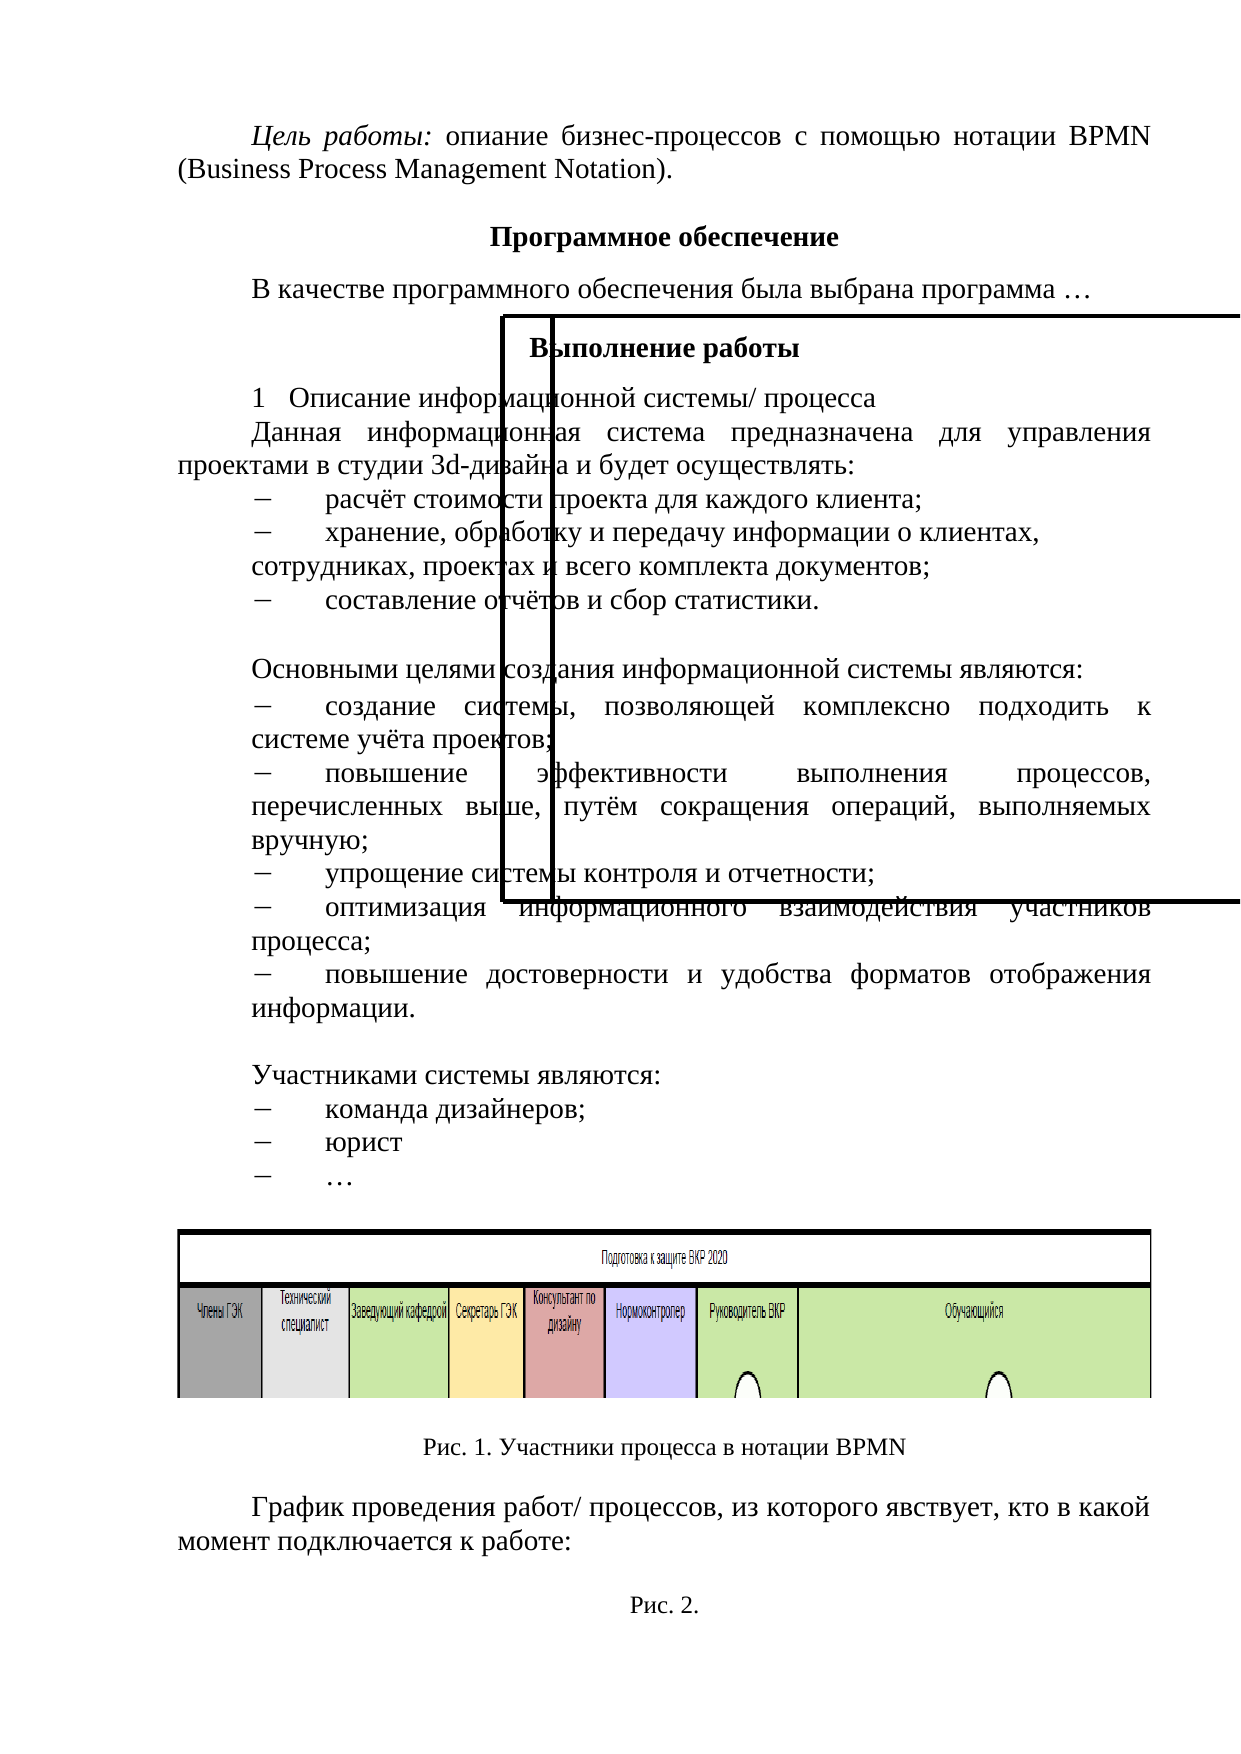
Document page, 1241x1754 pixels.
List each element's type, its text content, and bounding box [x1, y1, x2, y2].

list упрощение системы контроля и отчетности; [251, 856, 1152, 889]
list расчёт стоимости проекта для каждого клиента; [251, 481, 1152, 514]
text Данная информационная система предназначена для управления проектами в студии 3d-дизайна и будет осуществлять: [177, 414, 1152, 481]
text Выполнение работы [177, 330, 1152, 364]
text Программное обеспечение [177, 219, 1152, 252]
list оптимизация информационного взаимодействия участников процесса; [251, 889, 1152, 956]
text Рис. 1. Участники процесса в нотации BPMN [177, 1432, 1152, 1460]
text В качестве программного обеспечения была выбрана программа … [177, 272, 1152, 305]
list повышение достоверности и удобства форматов отображения информации. [251, 956, 1152, 1024]
text Основными целями создания информационной системы являются: [177, 652, 1152, 685]
list хранение, обработку и передачу информации о клиентах, сотрудниках, проектах и всего комплекта документов; [251, 514, 1152, 582]
list юрист [251, 1124, 1152, 1158]
text Цель работы: опиание бизнес-процессов с помощью нотации BPMN (Business Process Management Notation). [177, 118, 1152, 185]
list создание системы, позволяющей комплексно подходить к системе учёта проектов; [251, 688, 1152, 755]
picture [177, 1225, 1152, 1398]
list повышение эффективности выполнения процессов, перечисленных выше, путём сокращения операций, выполняемых вручную; [251, 755, 1152, 856]
list команда дизайнеров; [251, 1091, 1152, 1124]
text Рис. 2. [177, 1590, 1152, 1618]
list составление отчётов и сбор статистики. [251, 582, 1152, 615]
text График проведения работ/ процессов, из которого явствует, кто в какой момент подключается к работе: [177, 1489, 1152, 1556]
list Описание информационной системы/ процесса [251, 380, 1152, 414]
list … [251, 1158, 1152, 1192]
text Участниками системы являются: [177, 1057, 1152, 1091]
